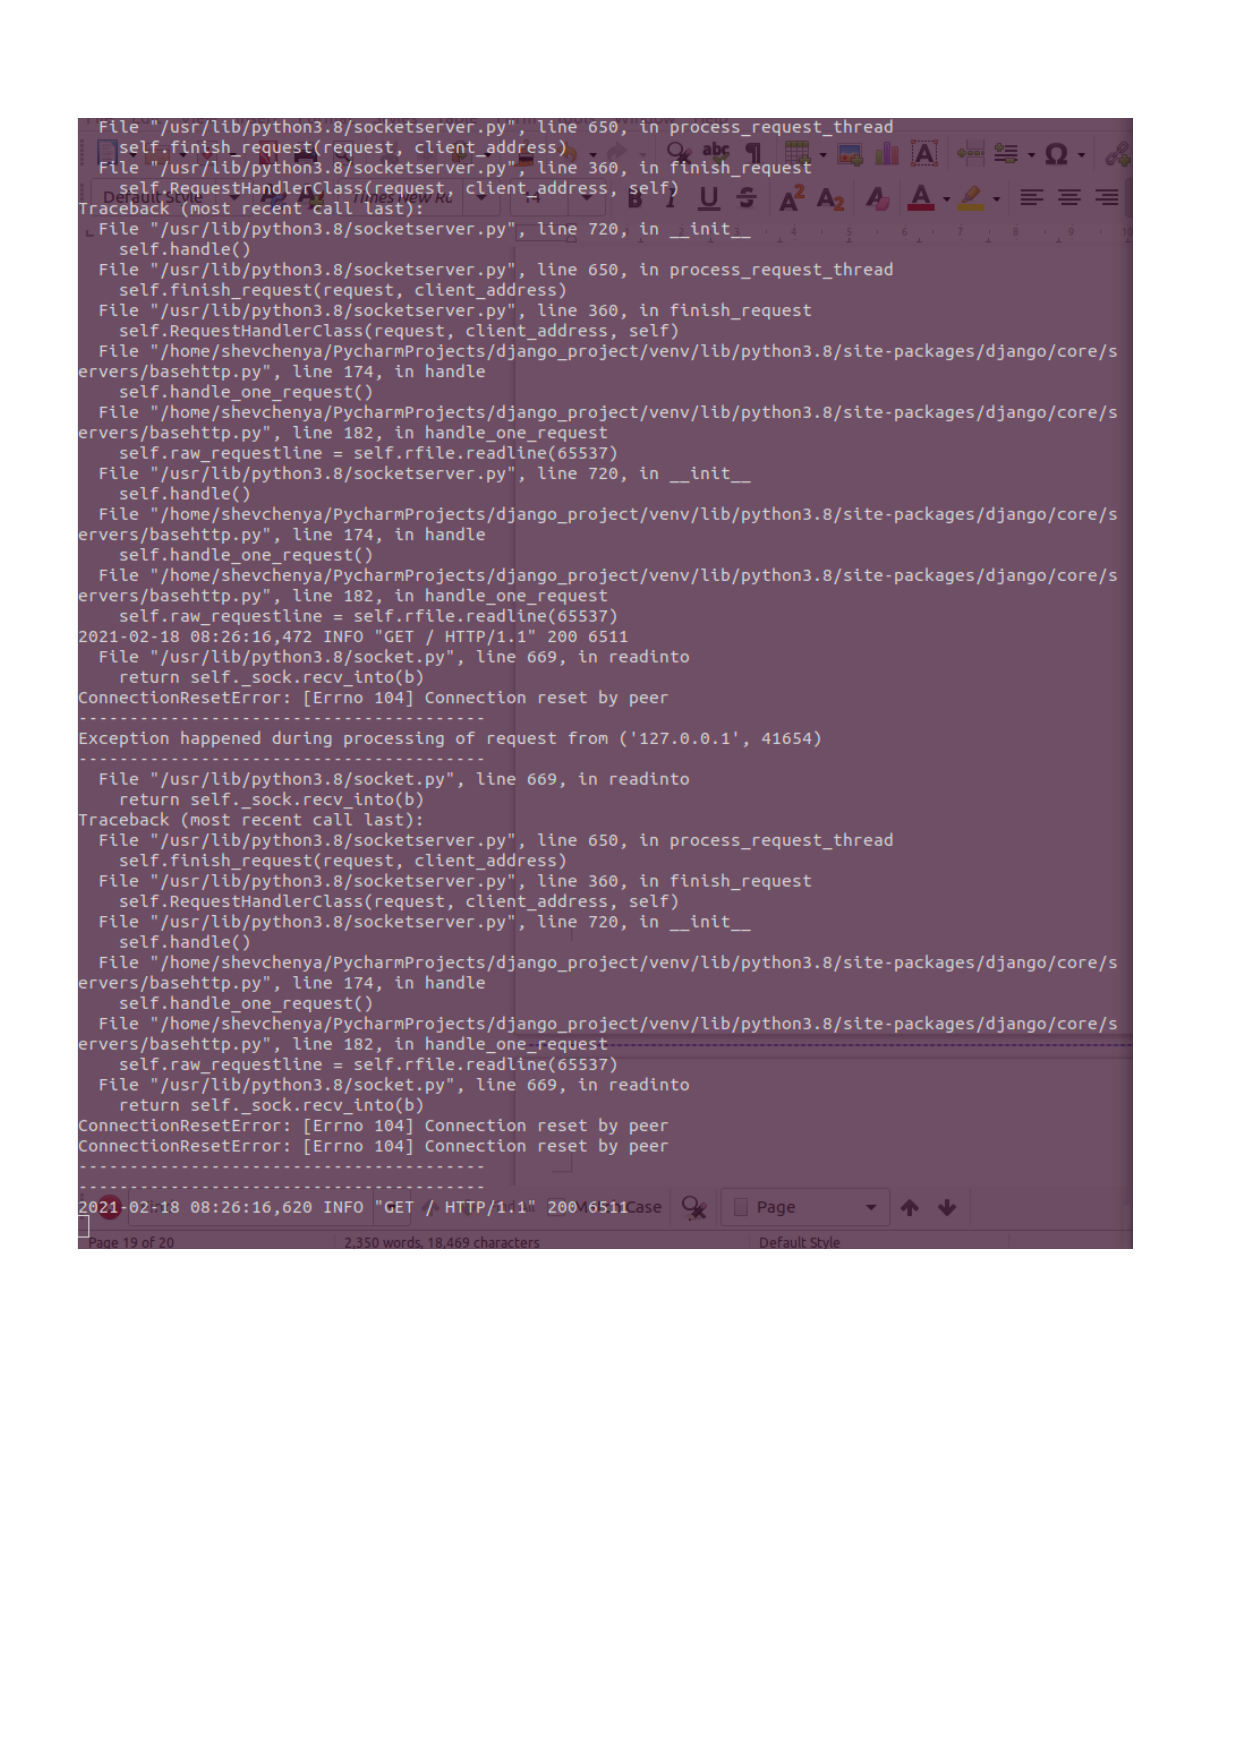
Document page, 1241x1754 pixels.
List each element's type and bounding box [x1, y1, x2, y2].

picture [77, 118, 1133, 1249]
